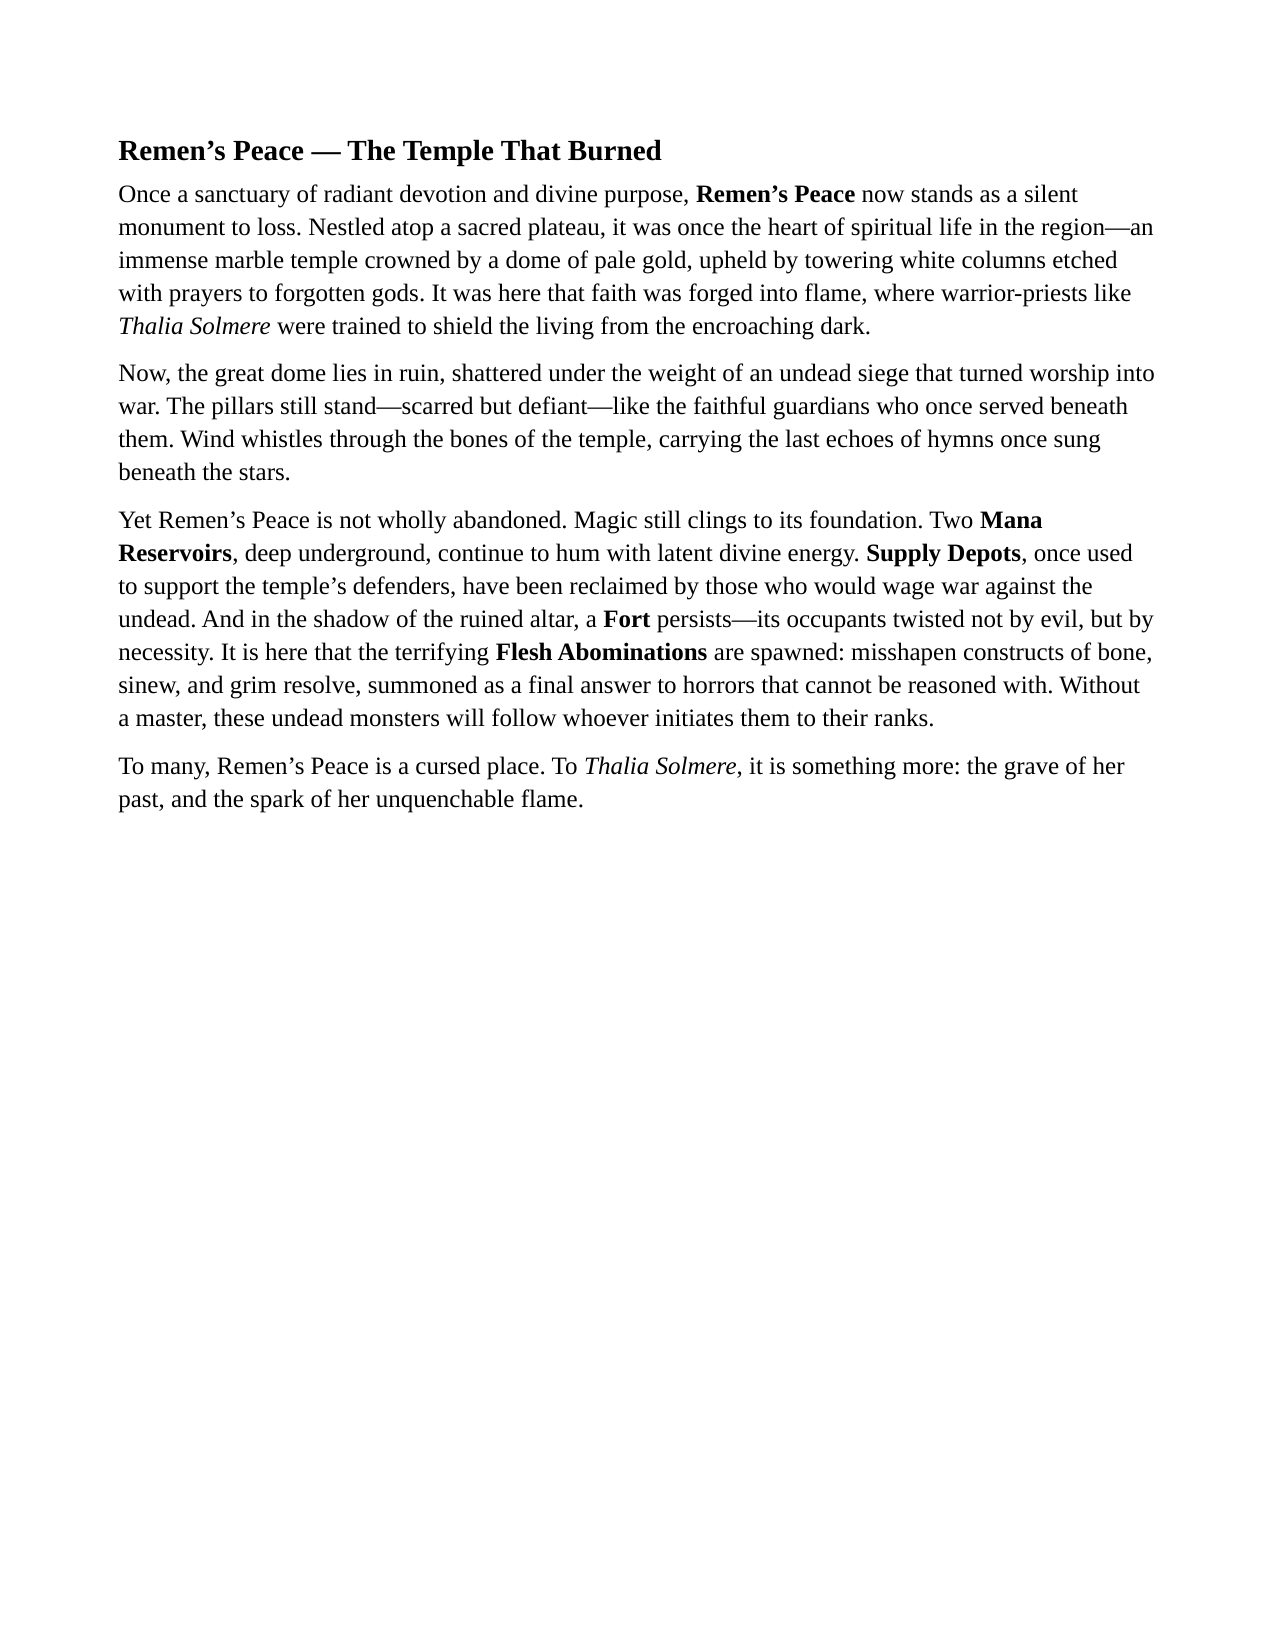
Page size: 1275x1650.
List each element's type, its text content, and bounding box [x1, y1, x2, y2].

text Now, the great dome lies in ruin, shattered under the weight of an undead siege that turned worship into war. The pillars still stand—scarred but defiant—like the faithful guardians who once served beneath them. Wind whistles through the bones of the temple, carrying the last echoes of hymns once sung beneath the stars. [118, 358, 1157, 486]
text Once a sanctuary of radiant devotion and divine purpose, Remen’s Peace now stands as a silent monument to loss. Nestled atop a sacred plateau, it was once the heart of spiritual life in the region—an immense marble temple crowned by a dome of pale gold, upheld by towering white columns etched with prayers to forgotten gods. It was here that faith was forged into flame, where warrior-priests like Thalia Solmere were trained to shield the living from the encroaching dark. [118, 179, 1157, 339]
text To many, Remen’s Peace is a cursed place. To Thalia Solmere, it is something more: the grave of her past, and the spark of her unquenchable flame. [118, 751, 1157, 813]
subtitle Remen’s Peace — The Temple That Burned [118, 133, 1157, 166]
text Yet Remen’s Peace is not wholly abandoned. Magic still clings to its foundation. Two Mana Reservoirs, deep underground, continue to hum with latent divine energy. Supply Depots, once used to support the temple’s defenders, have been reclaimed by those who would wage war against the undead. And in the shadow of the ruined altar, a Fort persists—its occupants twisted not by evil, but by necessity. It is here that the terrifying Flesh Abominations are spawned: misshapen constructs of bone, sinew, and grim resolve, summoned as a final answer to horrors that cannot be reasoned with. Without a master, these undead monsters will follow whoever initiates them to their ranks. [118, 505, 1157, 732]
